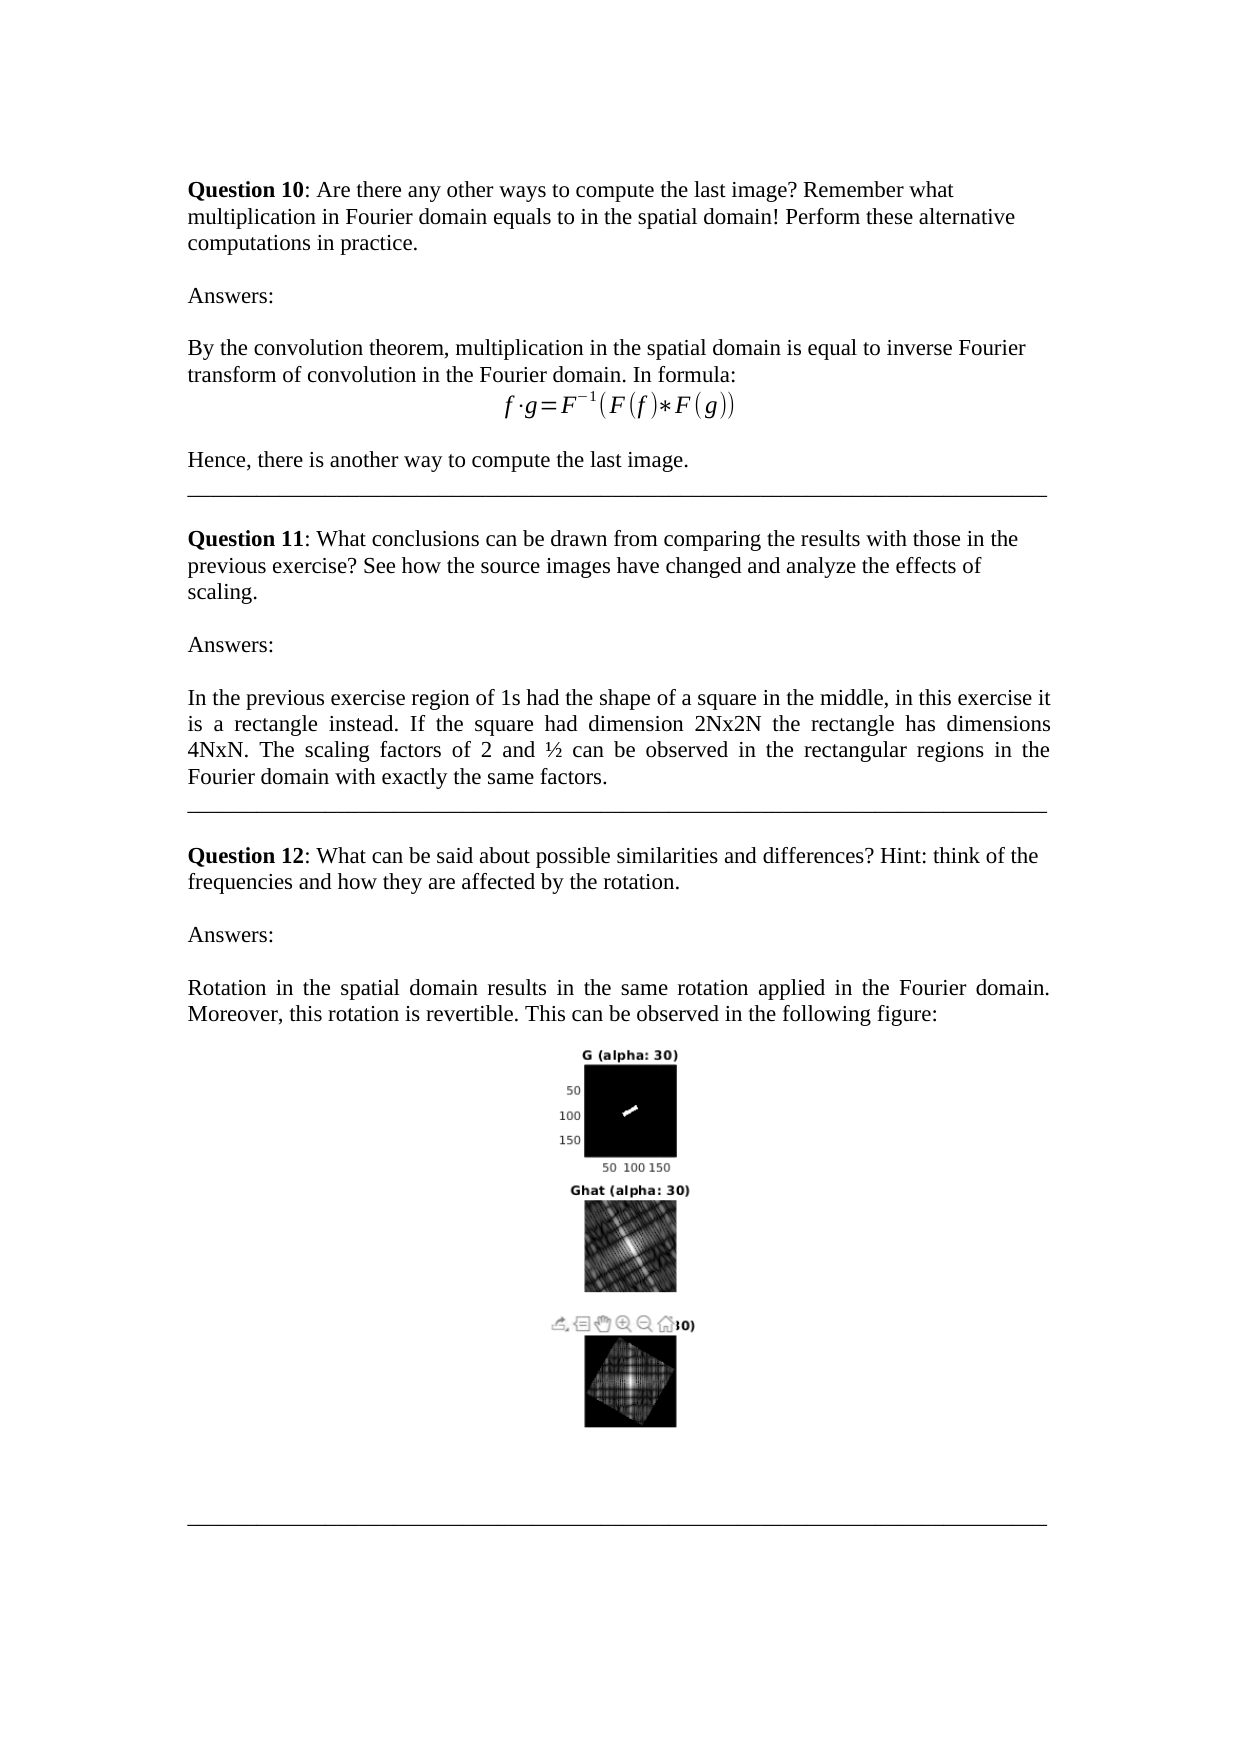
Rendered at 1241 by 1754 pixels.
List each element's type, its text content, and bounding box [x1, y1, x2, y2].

text In the previous exercise region of 1s had the shape of a square in the middle, in this exercise it is a rectangle instead. If the square had dimension 2Nx2N the rectangle has dimensions 4NxN. The scaling factors of 2 and ½ can be observed in the rectangular regions in the Fourier domain with exactly the same factors. [187, 684, 1053, 789]
picture [330, 1026, 910, 1477]
text Answers: [187, 282, 1053, 308]
text Answers: [187, 631, 1053, 657]
text ___________________________________________________________________________ [187, 1503, 1053, 1529]
text Rotation in the spatial domain results in the same rotation applied in the Fourier domain. Moreover, this rotation is revertible. This can be observed in the following figure: [187, 973, 1053, 1026]
text Hence, there is another way to compute the last image. [187, 446, 1053, 473]
text Question 10: Are there any other ways to compute the last image? Remember what multiplication in Fourier domain equals to in the spatial domain! Perform these alternative computations in practice. [187, 176, 1053, 255]
text ___________________________________________________________________________ [187, 473, 1053, 499]
text Answers: [187, 921, 1053, 947]
text Question 11: What conclusions can be drawn from comparing the results with those in the previous exercise? See how the source images have changed and analyze the effects of scaling. [187, 526, 1053, 604]
text Question 12: What can be said about possible similarities and differences? Hint: think of the frequencies and how they are affected by the rotation. [187, 842, 1053, 894]
text ___________________________________________________________________________ [187, 789, 1053, 815]
text By the convolution theorem, multiplication in the spatial domain is equal to inverse Fourier transform of convolution in the Fourier domain. In formula: [187, 334, 1053, 387]
